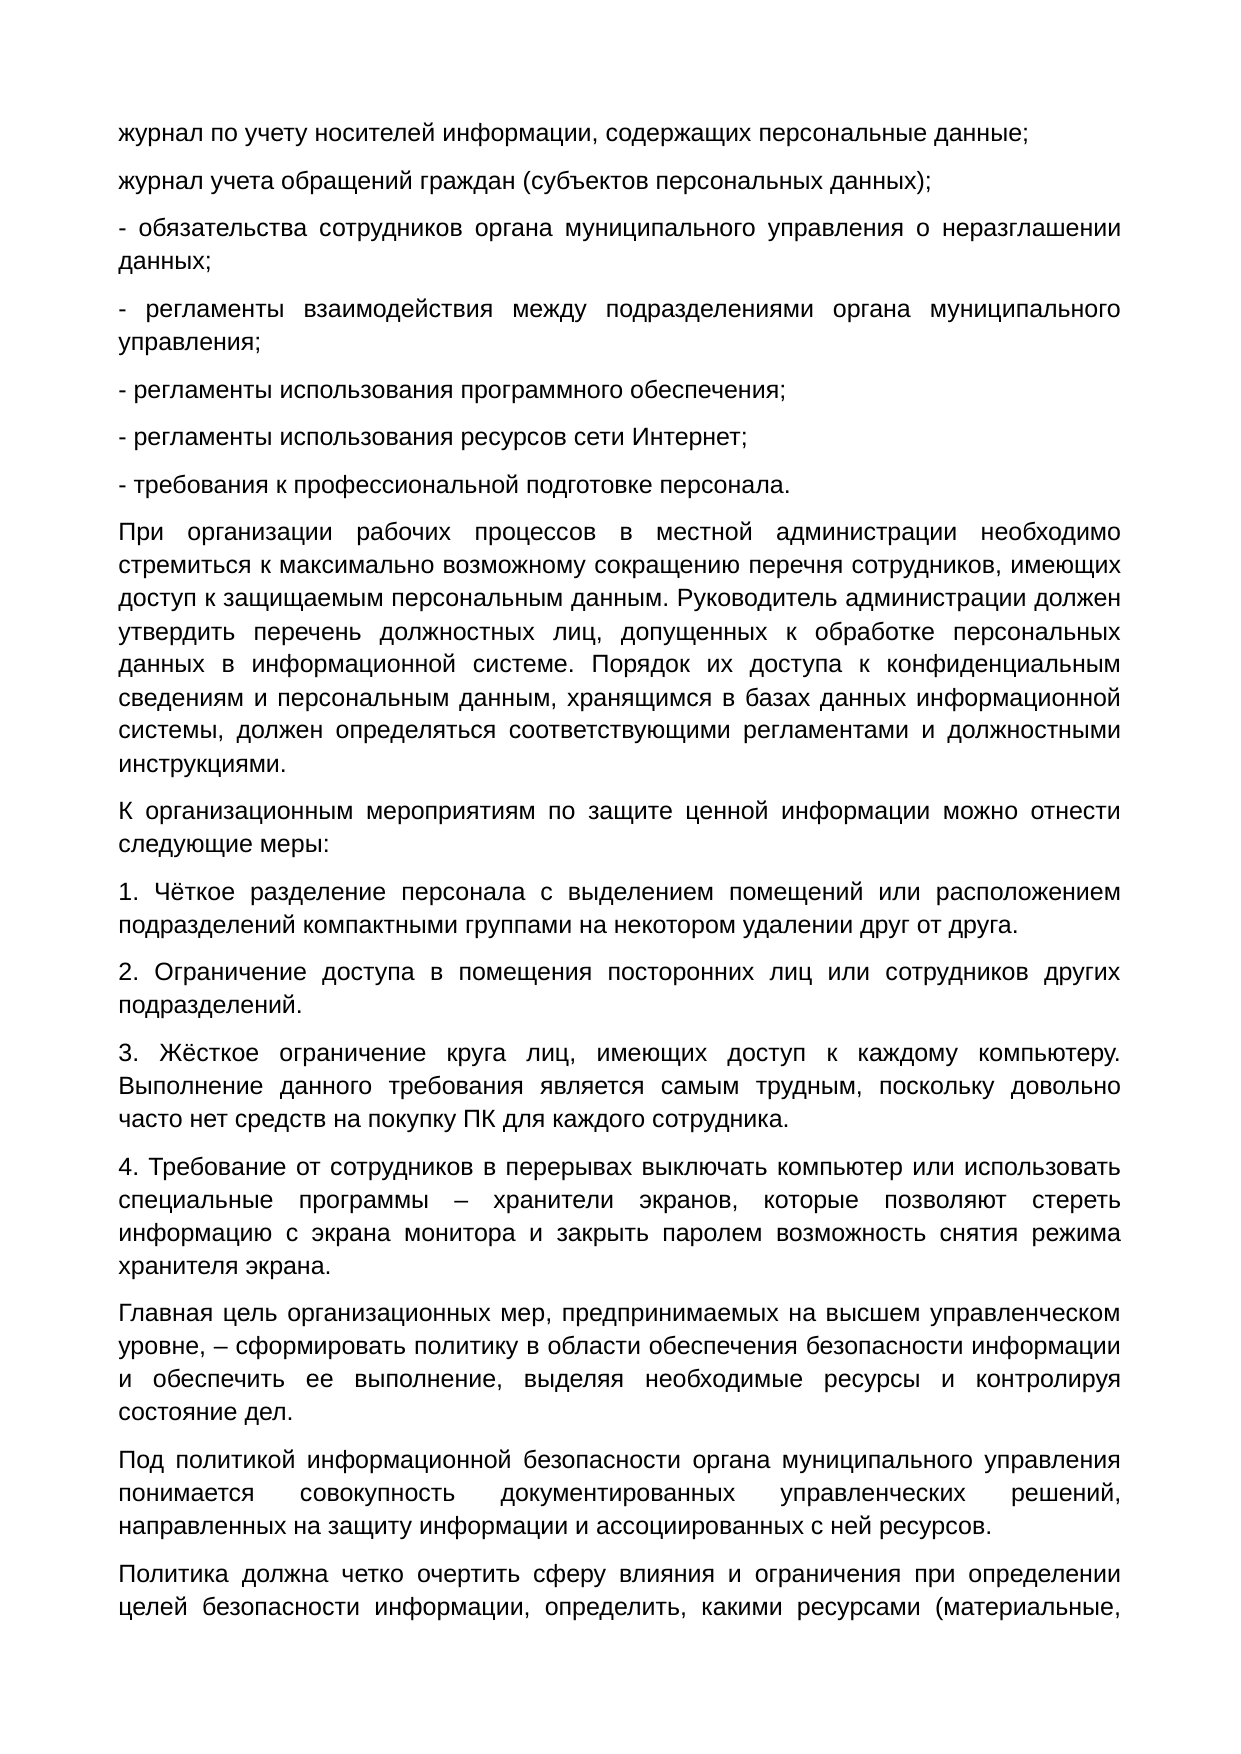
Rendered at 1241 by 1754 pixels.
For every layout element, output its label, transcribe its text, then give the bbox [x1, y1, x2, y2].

text 1. Чёткое разделение персонала с выделением помещений или расположением подразделений компактными группами на некотором удалении друг от друга. [118, 877, 1122, 938]
text Политика должна четко очертить сферу влияния и ограничения при определении целей безопасности информации, определить, какими ресурсами (материальные, [118, 1559, 1122, 1620]
text журнал учета обращений граждан (субъектов персональных данных); [118, 166, 1122, 194]
text Под политикой информационной безопасности органа муниципального управления понимается совокупность документированных управленческих решений, направленных на защиту информации и ассоциированных с ней ресурсов. [118, 1445, 1122, 1540]
text - регламенты взаимодействия между подразделениями органа муниципального управления; [118, 294, 1122, 356]
text При организации рабочих процессов в местной администрации необходимо стремиться к максимально возможному сокращению перечня сотрудников, имеющих доступ к защищаемым персональным данным. Руководитель администрации должен утвердить перечень должностных лиц, допущенных к обработке персональных данных в информационной системе. Порядок их доступа к конфиденциальным сведениям и персональным данным, хранящимся в базах данных информационной системы, должен определяться соответствующими регламентами и должностными инструкциями. [118, 517, 1122, 777]
text К организационным мероприятиям по защите ценной информации можно отнести следующие меры: [118, 796, 1122, 858]
text Главная цель организационных мер, предпринимаемых на высшем управленческом уровне, – сформировать политику в области обеспечения безопасности информации и обеспечить ее выполнение, выделяя необходимые ресурсы и контролируя состояние дел. [118, 1298, 1122, 1426]
text 4. Требование от сотрудников в перерывах выключать компьютер или использовать специальные программы – хранители экранов, которые позволяют стереть информацию с экрана монитора и закрыть паролем возможность снятия режима хранителя экрана. [118, 1152, 1122, 1279]
text 3. Жёсткое ограничение круга лиц, имеющих доступ к каждому компьютеру. Выполнение данного требования является самым трудным, поскольку довольно часто нет средств на покупку ПК для каждого сотрудника. [118, 1038, 1122, 1133]
text - регламенты использования ресурсов сети Интернет; [118, 422, 1122, 451]
text журнал по учету носителей информации, содержащих персональные данные; [118, 118, 1122, 147]
text - регламенты использования программного обеспечения; [118, 374, 1122, 403]
text 2. Ограничение доступа в помещения посторонних лиц или сотрудников других подразделений. [118, 957, 1122, 1019]
text - обязательства сотрудников органа муниципального управления о неразглашении данных; [118, 213, 1122, 275]
text - требования к профессиональной подготовке персонала. [118, 470, 1122, 498]
